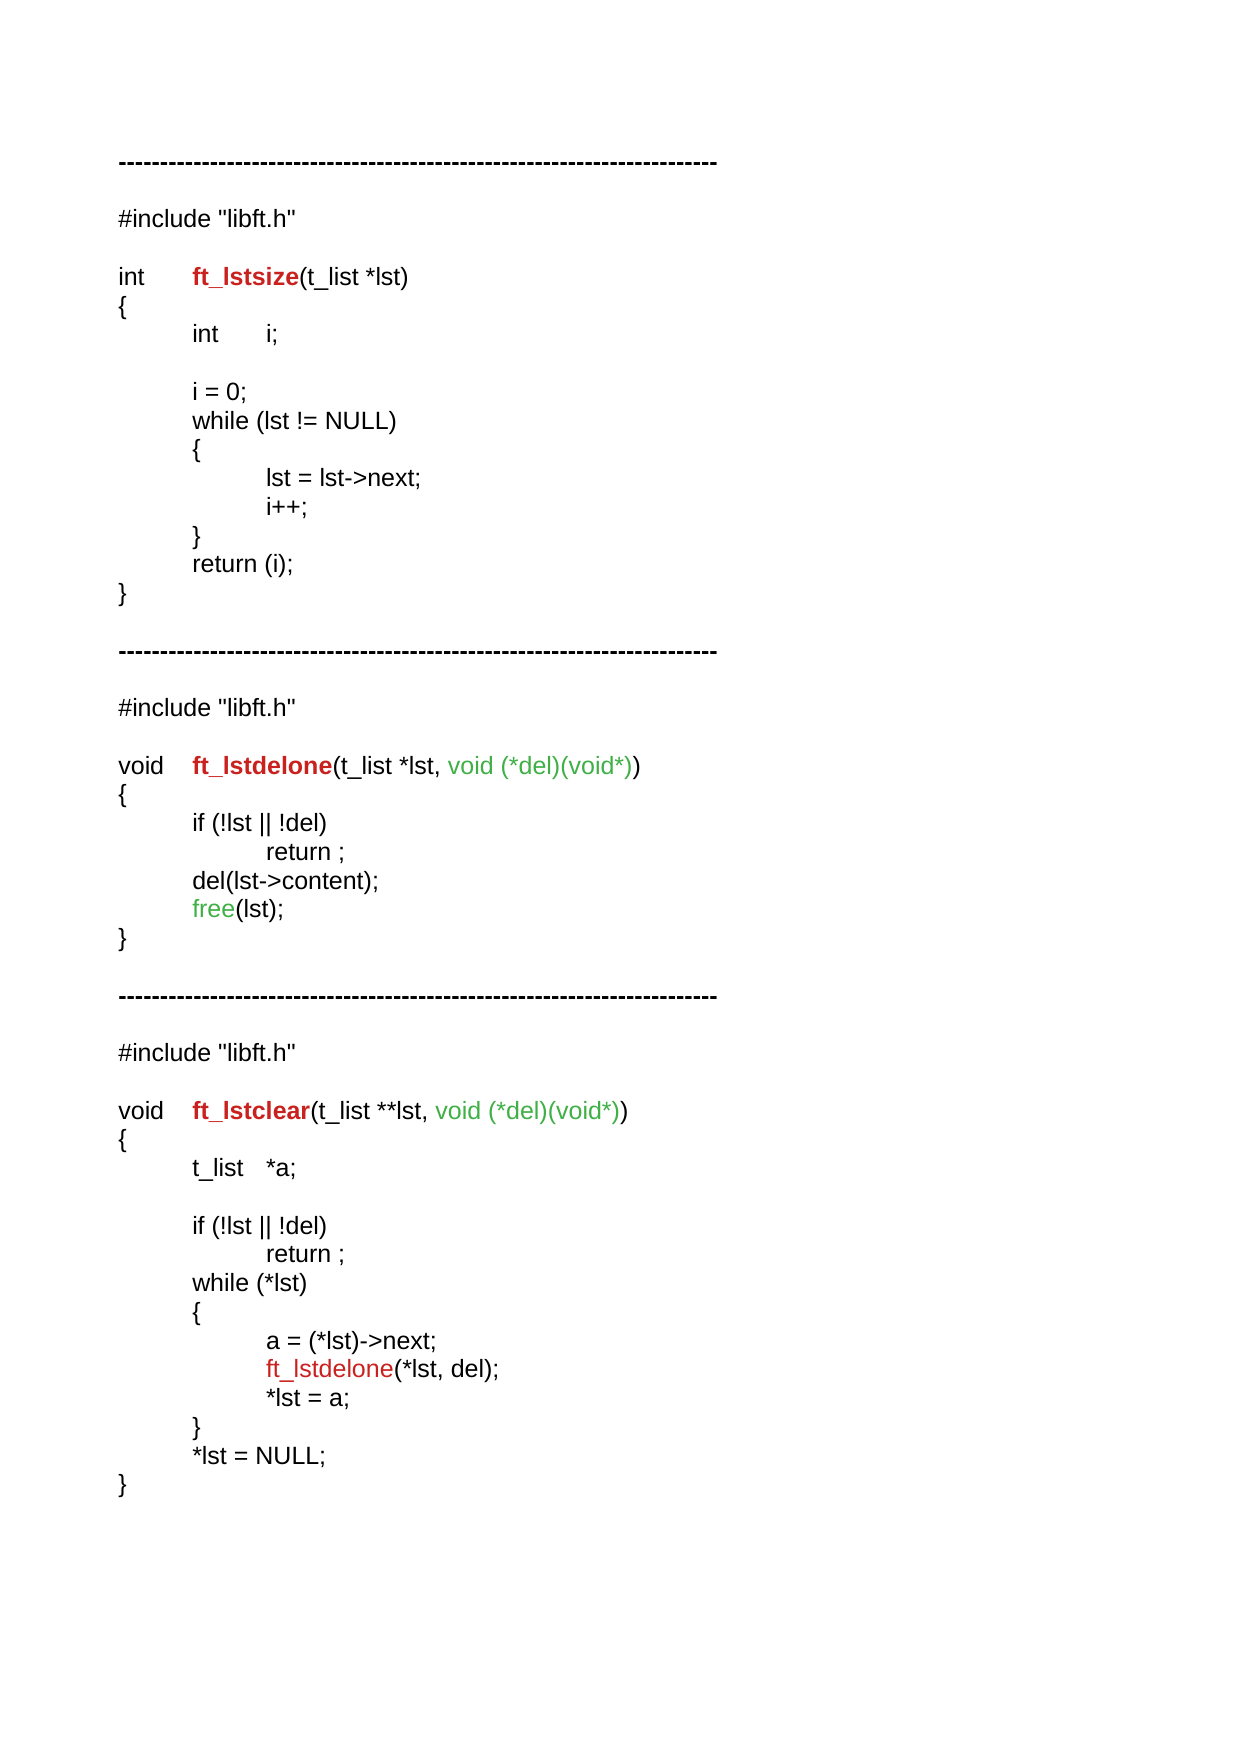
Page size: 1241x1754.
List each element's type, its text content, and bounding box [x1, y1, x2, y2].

text void ft_lstdelone(t_list *lst, void (*del)(void*)) [118, 751, 1122, 779]
text lst = lst->next; [118, 463, 1122, 492]
text } [118, 1412, 1122, 1441]
text if (!lst || !del) [118, 1211, 1122, 1239]
text { [118, 291, 1122, 319]
text } [118, 1469, 1122, 1498]
text i = 0; [118, 377, 1122, 406]
text { [118, 779, 1122, 808]
text ------------------------------------------------------------------------ [118, 981, 1122, 1009]
text void ft_lstclear(t_list **lst, void (*del)(void*)) [118, 1096, 1122, 1124]
text *lst = NULL; [118, 1441, 1122, 1469]
text del(lst->content); [118, 866, 1122, 894]
text { [118, 1297, 1122, 1326]
text } [118, 578, 1122, 607]
text return ; [118, 837, 1122, 866]
text #include "libft.h" [118, 693, 1122, 722]
text a = (*lst)->next; [118, 1326, 1122, 1354]
text i++; [118, 492, 1122, 521]
text while (*lst) [118, 1268, 1122, 1297]
text #include "libft.h" [118, 1038, 1122, 1067]
text { [118, 434, 1122, 463]
text int i; [118, 319, 1122, 348]
text return ; [118, 1239, 1122, 1268]
text } [118, 923, 1122, 952]
text { [118, 1124, 1122, 1153]
text *lst = a; [118, 1383, 1122, 1412]
text t_list *a; [118, 1153, 1122, 1182]
text ------------------------------------------------------------------------ [118, 636, 1122, 664]
text return (i); [118, 549, 1122, 578]
text ft_lstdelone(*lst, del); [118, 1354, 1122, 1383]
text free(lst); [118, 894, 1122, 923]
text int ft_lstsize(t_list *lst) [118, 262, 1122, 291]
text #include "libft.h" [118, 204, 1122, 233]
text if (!lst || !del) [118, 808, 1122, 837]
text while (lst != NULL) [118, 406, 1122, 434]
text } [118, 521, 1122, 549]
text ------------------------------------------------------------------------ [118, 147, 1122, 176]
